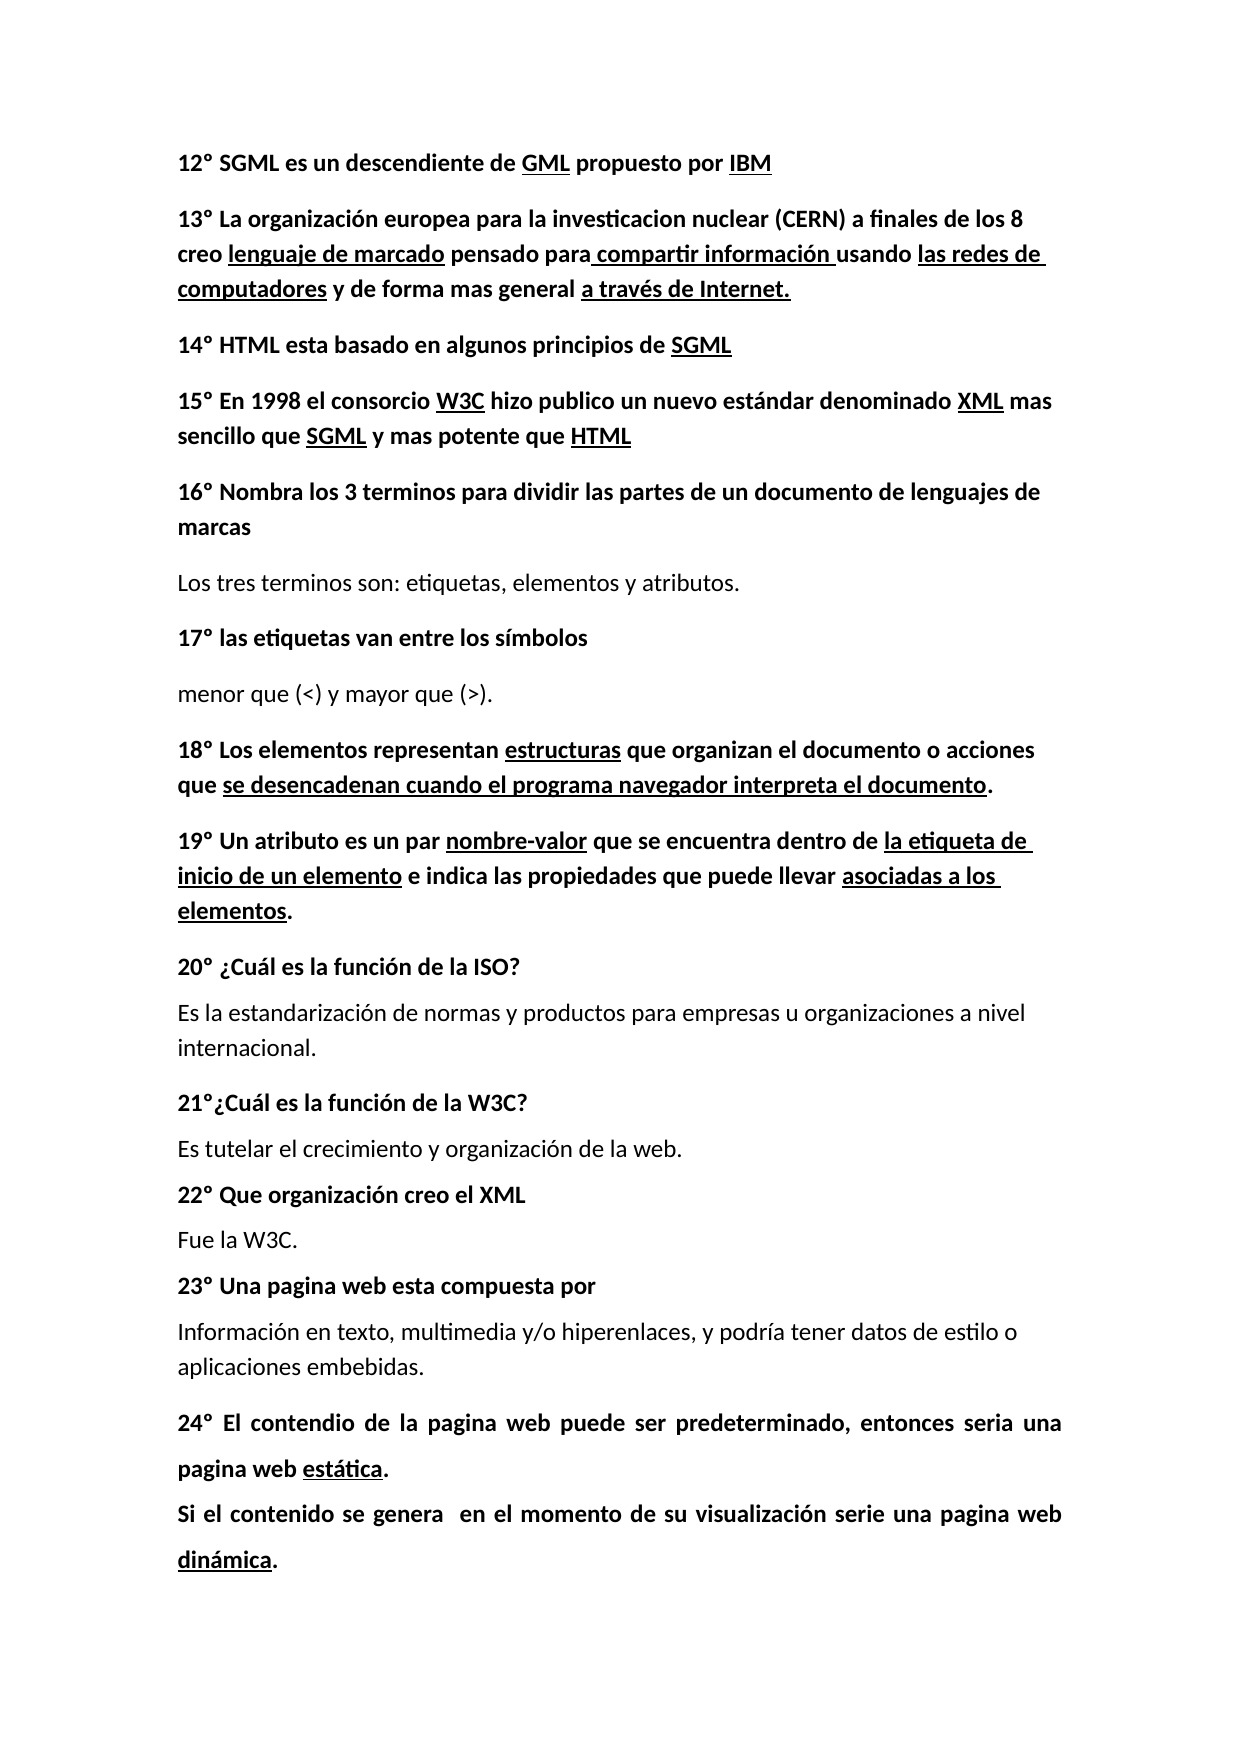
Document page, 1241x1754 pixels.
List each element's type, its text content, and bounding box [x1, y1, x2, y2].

text 20º ¿Cuál es la función de la ISO? [177, 951, 1063, 981]
text 17º las etiquetas van entre los símbolos [177, 623, 1063, 653]
text 23º Una pagina web esta compuesta por [177, 1270, 1063, 1301]
text 21º¿Cuál es la función de la W3C? [177, 1087, 1063, 1118]
text Información en texto, multimedia y/o hiperenlaces, y podría tener datos de estilo o aplicaciones embebidas. [177, 1316, 1063, 1382]
text 18º Los elementos representan estructuras que organizan el documento o acciones que se desencadenan cuando el programa navegador interpreta el documento. [177, 734, 1063, 800]
text menor que (<) y mayor que (>). [177, 678, 1063, 709]
text Los tres terminos son: etiquetas, elementos y atributos. [177, 567, 1063, 597]
text Es tutelar el crecimiento y organización de la web. [177, 1133, 1063, 1164]
text 14º HTML esta basado en algunos principios de SGML [177, 329, 1063, 360]
text Fue la W3C. [177, 1225, 1063, 1255]
text 19º Un atributo es un par nombre-valor que se encuentra dentro de la etiqueta de inicio de un elemento e indica las propiedades que puede llevar asociadas a los elementos. [177, 825, 1063, 926]
text 12º SGML es un descendiente de GML propuesto por IBM [177, 148, 1063, 178]
text Es la estandarización de normas y productos para empresas u organizaciones a nivel internacional. [177, 997, 1063, 1062]
text 15º En 1998 el consorcio W3C hizo publico un nuevo estándar denominado XML mas sencillo que SGML y mas potente que HTML [177, 385, 1063, 451]
text 13º La organización europea para la investicacion nuclear (CERN) a finales de los 8 creo lenguaje de marcado pensado para compartir información usando las redes de computadores y de forma mas general a través de Internet. [177, 203, 1063, 304]
text 16º Nombra los 3 terminos para dividir las partes de un documento de lenguajes de marcas [177, 476, 1063, 541]
text Si el contenido se genera en el momento de su visualización serie una pagina web dinámica. [177, 1498, 1063, 1575]
text 24º El contendio de la pagina web puede ser predeterminado, entonces seria una pagina web estática. [177, 1407, 1063, 1483]
text 22º Que organización creo el XML [177, 1179, 1063, 1209]
